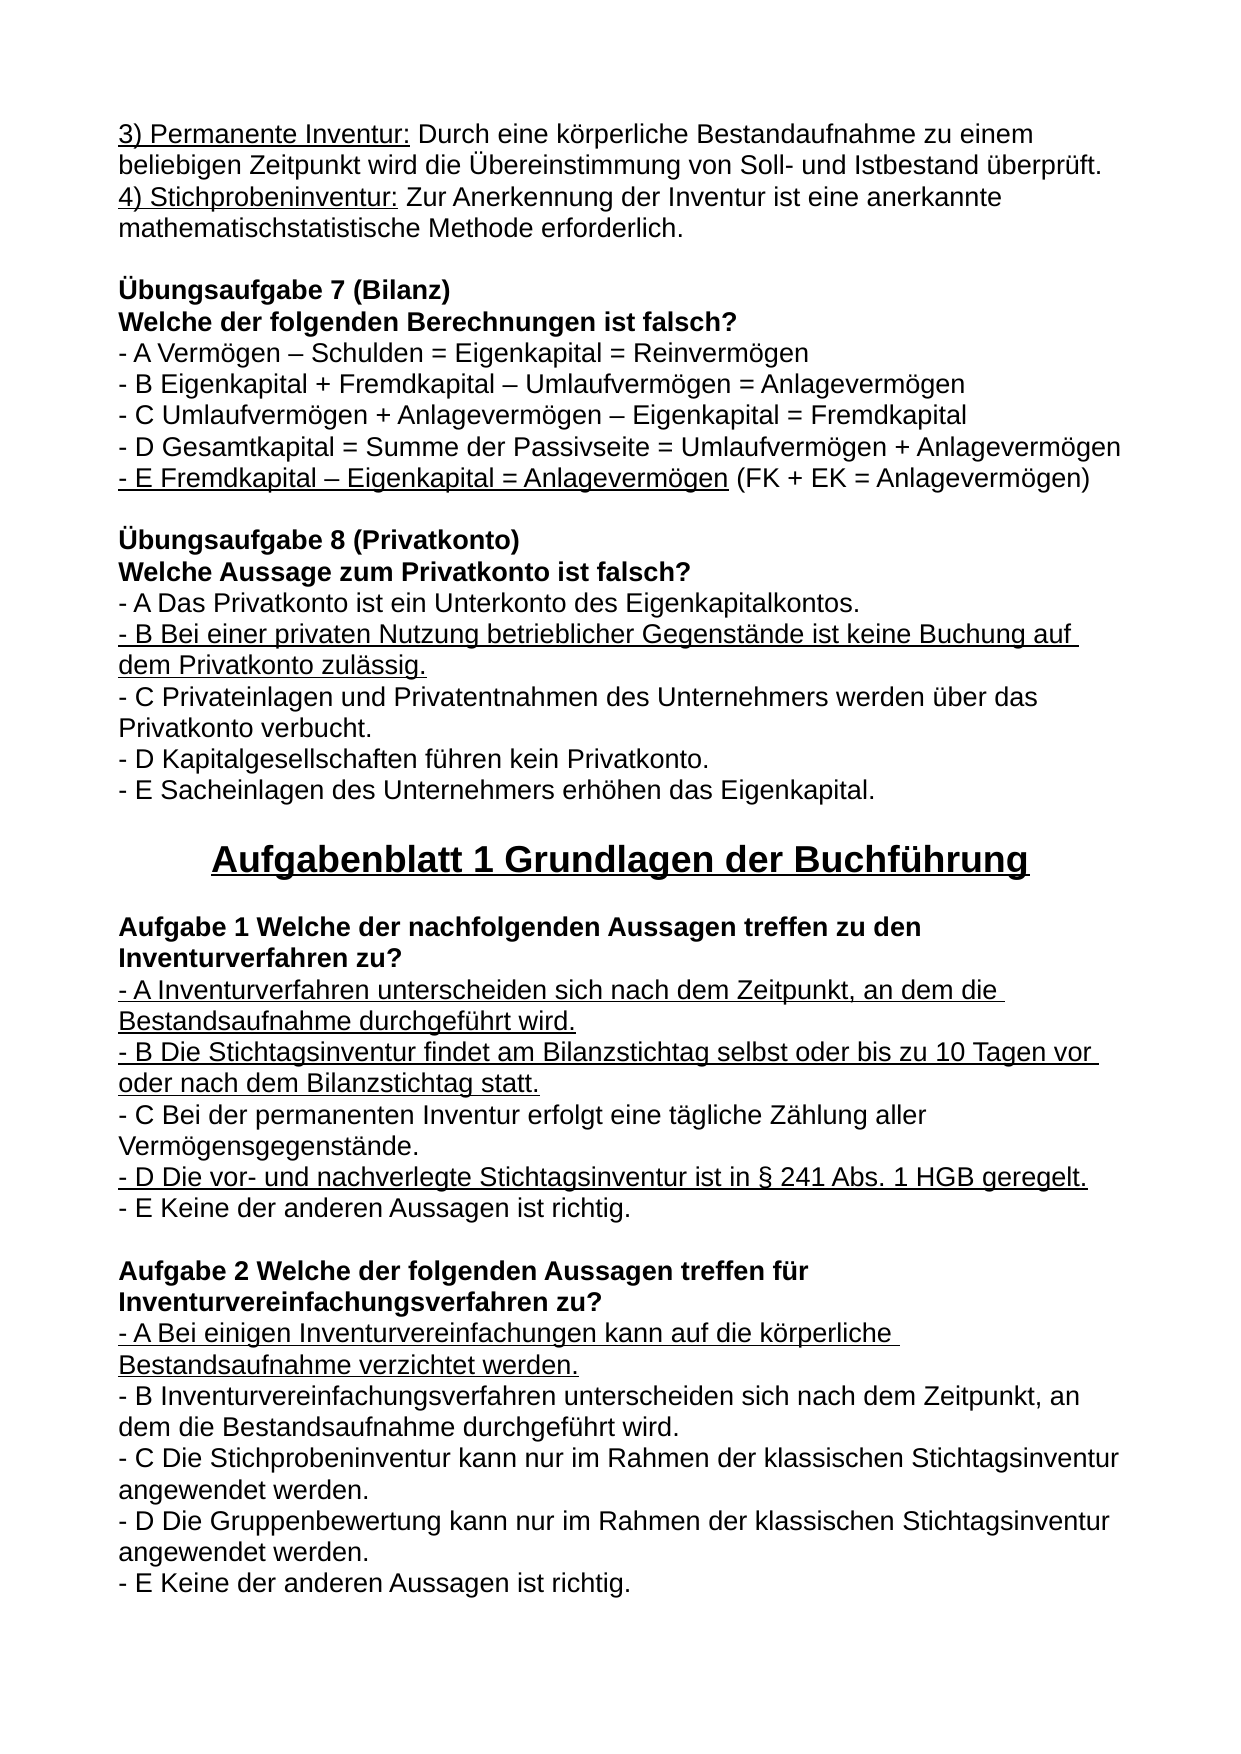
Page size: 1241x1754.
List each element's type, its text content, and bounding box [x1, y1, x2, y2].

text - D Gesamtkapital = Summe der Passivseite = Umlaufvermögen + Anlagevermögen - E Fremdkapital – Eigenkapital = Anlagevermögen (FK + EK = Anlagevermögen) [118, 431, 1122, 493]
text Aufgabe 1 Welche der nachfolgenden Aussagen treffen zu den Inventurverfahren zu? [118, 911, 1122, 974]
text - E Keine der anderen Aussagen ist richtig. [118, 1192, 1122, 1224]
text - D Die vor- und nachverlegte Stichtagsinventur ist in § 241 Abs. 1 HGB geregelt. [118, 1161, 1122, 1192]
text Aufgabenblatt 1 Grundlagen der Buchführung [118, 837, 1122, 880]
text - B Bei einer privaten Nutzung betrieblicher Gegenstände ist keine Buchung auf dem Privatkonto zulässig. [118, 618, 1122, 681]
text - A Inventurverfahren unterscheiden sich nach dem Zeitpunkt, an dem die Bestandsaufnahme durchgeführt wird. [118, 974, 1122, 1036]
text - C Die Stichprobeninventur kann nur im Rahmen der klassischen Stichtagsinventur angewendet werden. [118, 1442, 1122, 1505]
text Übungsaufgabe 8 (Privatkonto) [118, 524, 1122, 556]
text - C Umlaufvermögen + Anlagevermögen – Eigenkapital = Fremdkapital [118, 399, 1122, 431]
text Welche der folgenden Berechnungen ist falsch? [118, 306, 1122, 337]
text - C Privateinlagen und Privatentnahmen des Unternehmers werden über das Privatkonto verbucht. [118, 681, 1122, 743]
text Aufgabe 2 Welche der folgenden Aussagen treffen für Inventurvereinfachungsverfahren zu? [118, 1255, 1122, 1317]
text Übungsaufgabe 7 (Bilanz) [118, 274, 1122, 306]
text - A Das Privatkonto ist ein Unterkonto des Eigenkapitalkontos. [118, 587, 1122, 618]
text 4) Stichprobeninventur: Zur Anerkennung der Inventur ist eine anerkannte mathematischstatistische Methode erforderlich. [118, 181, 1122, 243]
text - B Inventurvereinfachungsverfahren unterscheiden sich nach dem Zeitpunkt, an dem die Bestandsaufnahme durchgeführt wird. [118, 1380, 1122, 1442]
text - B Die Stichtagsinventur findet am Bilanzstichtag selbst oder bis zu 10 Tagen vor oder nach dem Bilanzstichtag statt. [118, 1036, 1122, 1099]
text - E Keine der anderen Aussagen ist richtig. [118, 1567, 1122, 1599]
text - A Bei einigen Inventurvereinfachungen kann auf die körperliche Bestandsaufnahme verzichtet werden. [118, 1317, 1122, 1380]
text - C Bei der permanenten Inventur erfolgt eine tägliche Zählung aller Vermögensgegenstände. [118, 1099, 1122, 1161]
text - D Die Gruppenbewertung kann nur im Rahmen der klassischen Stichtagsinventur angewendet werden. [118, 1505, 1122, 1567]
text - D Kapitalgesellschaften führen kein Privatkonto. [118, 743, 1122, 774]
text 3) Permanente Inventur: Durch eine körperliche Bestandaufnahme zu einem beliebigen Zeitpunkt wird die Übereinstimmung von Soll- und Istbestand überprüft. [118, 118, 1122, 181]
text - E Sacheinlagen des Unternehmers erhöhen das Eigenkapital. [118, 774, 1122, 806]
text - B Eigenkapital + Fremdkapital – Umlaufvermögen = Anlagevermögen [118, 368, 1122, 399]
text - A Vermögen – Schulden = Eigenkapital = Reinvermögen [118, 337, 1122, 368]
text Welche Aussage zum Privatkonto ist falsch? [118, 556, 1122, 587]
